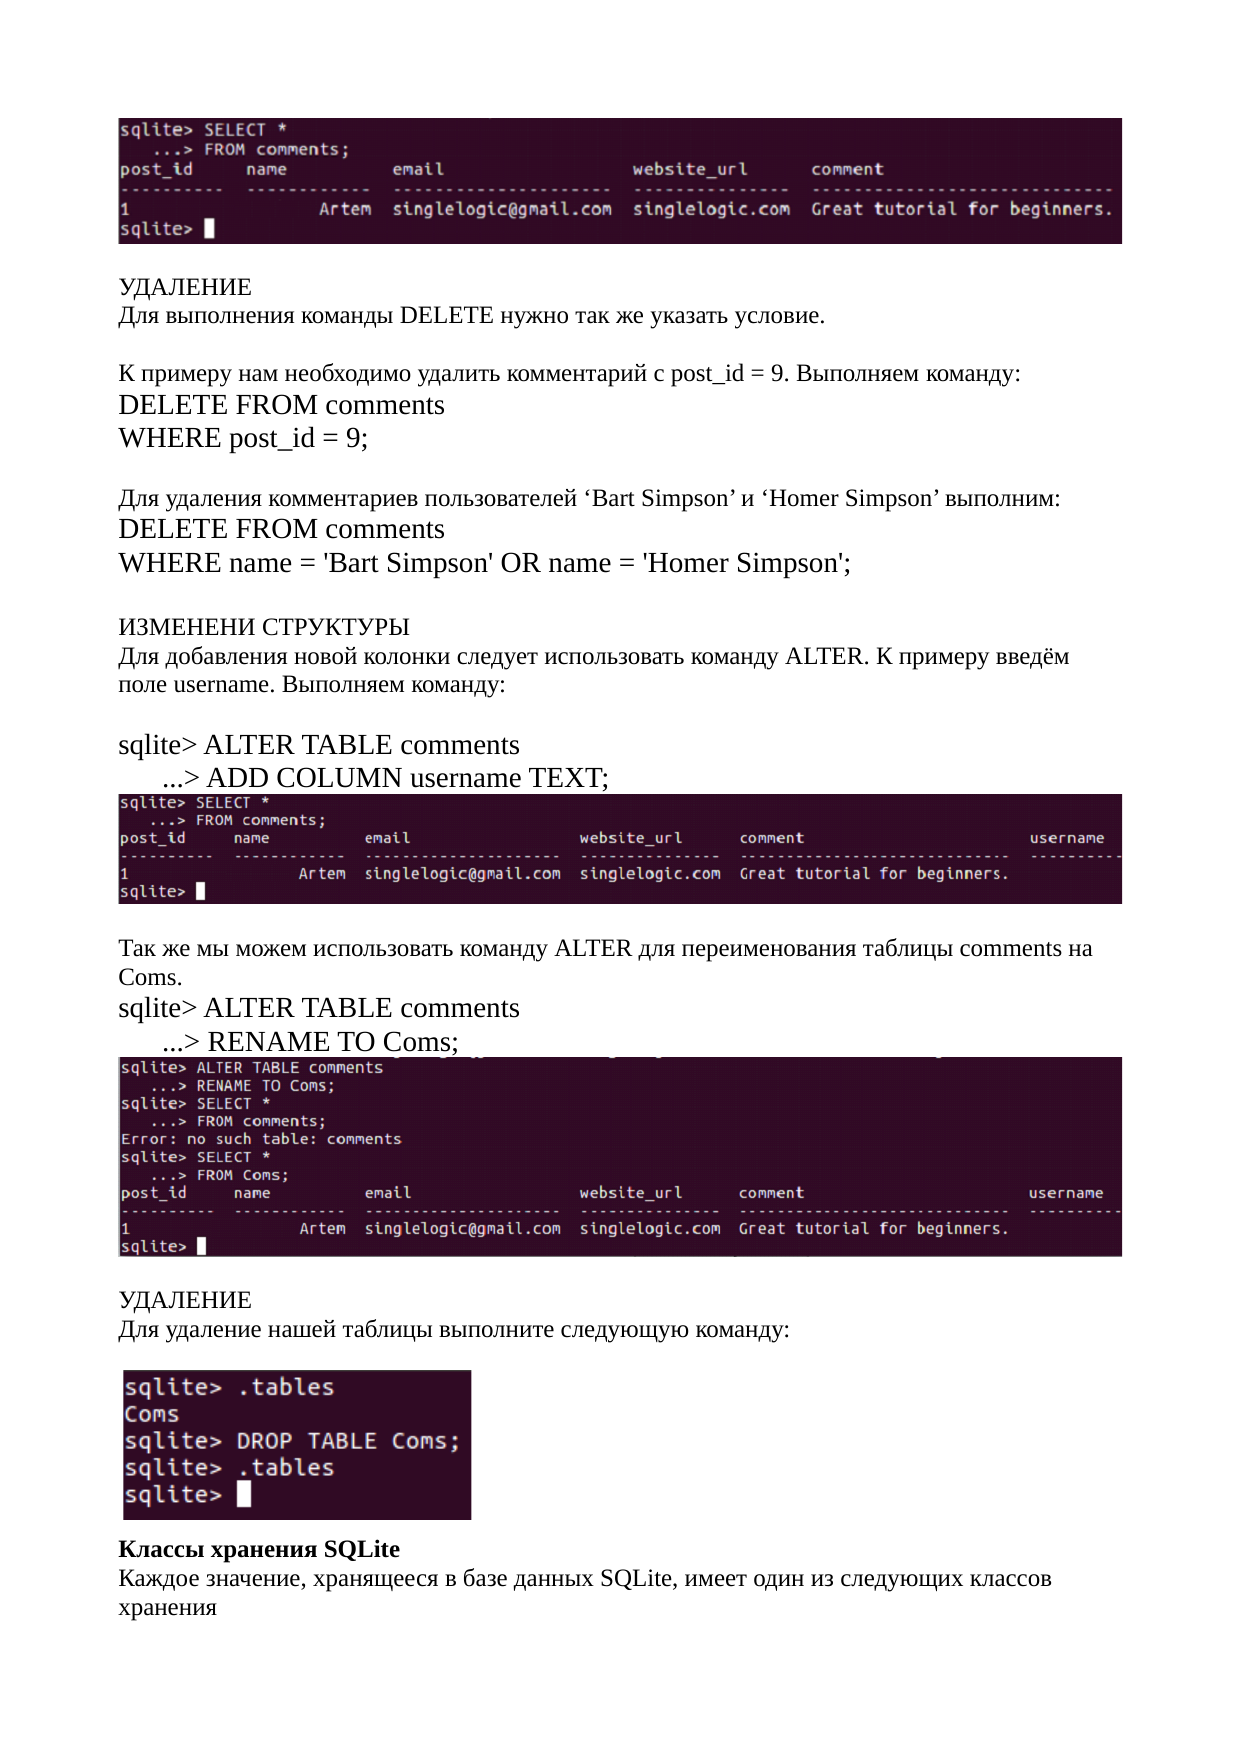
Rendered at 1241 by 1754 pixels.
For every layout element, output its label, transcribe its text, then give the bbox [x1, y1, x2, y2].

text DELETE FROM comments [118, 387, 1122, 420]
text К примеру нам необходимо удалить комментарий с post_id = 9. Выполняем команду: [118, 358, 1122, 387]
text Для выполнения команды DELETE нужно так же указать условие. [118, 301, 1122, 329]
text sqlite> ALTER TABLE comments [118, 727, 1122, 761]
text Для удаления комментариев пользователей ‘Bart Simpson’ и ‘Homer Simpson’ выполним: [118, 483, 1122, 511]
text Так же мы можем использовать команду ALTER для переименования таблицы comments на Coms. [118, 933, 1122, 990]
text WHERE post_id = 9; [118, 420, 1122, 454]
text ИЗМЕНЕНИ СТРУКТУРЫ [118, 612, 1122, 641]
text DELETE FROM comments [118, 511, 1122, 545]
text Классы хранения SQLite [118, 1534, 1122, 1563]
text WHERE name = 'Bart Simpson' OR name = 'Homer Simpson'; [118, 545, 1122, 578]
text ...> ADD COLUMN username TEXT; [118, 761, 1122, 794]
picture [118, 794, 1123, 904]
text УДАЛЕНИЕ [118, 272, 1122, 301]
picture [123, 1370, 472, 1520]
text ...> RENAME TO Coms; [118, 1024, 1122, 1057]
picture [118, 1057, 1123, 1257]
text Каждое значение, хранящееся в базе данных SQLite, имеет один из следующих классов хранения [118, 1563, 1122, 1620]
text Для удаление нашей таблицы выполните следующую команду: [118, 1314, 1122, 1342]
text Для добавления новой колонки следует использовать команду ALTER. К примеру введём поле username. Выполняем команду: [118, 641, 1122, 698]
text УДАЛЕНИЕ [118, 1285, 1122, 1314]
text sqlite> ALTER TABLE comments [118, 990, 1122, 1024]
picture [118, 118, 1123, 244]
